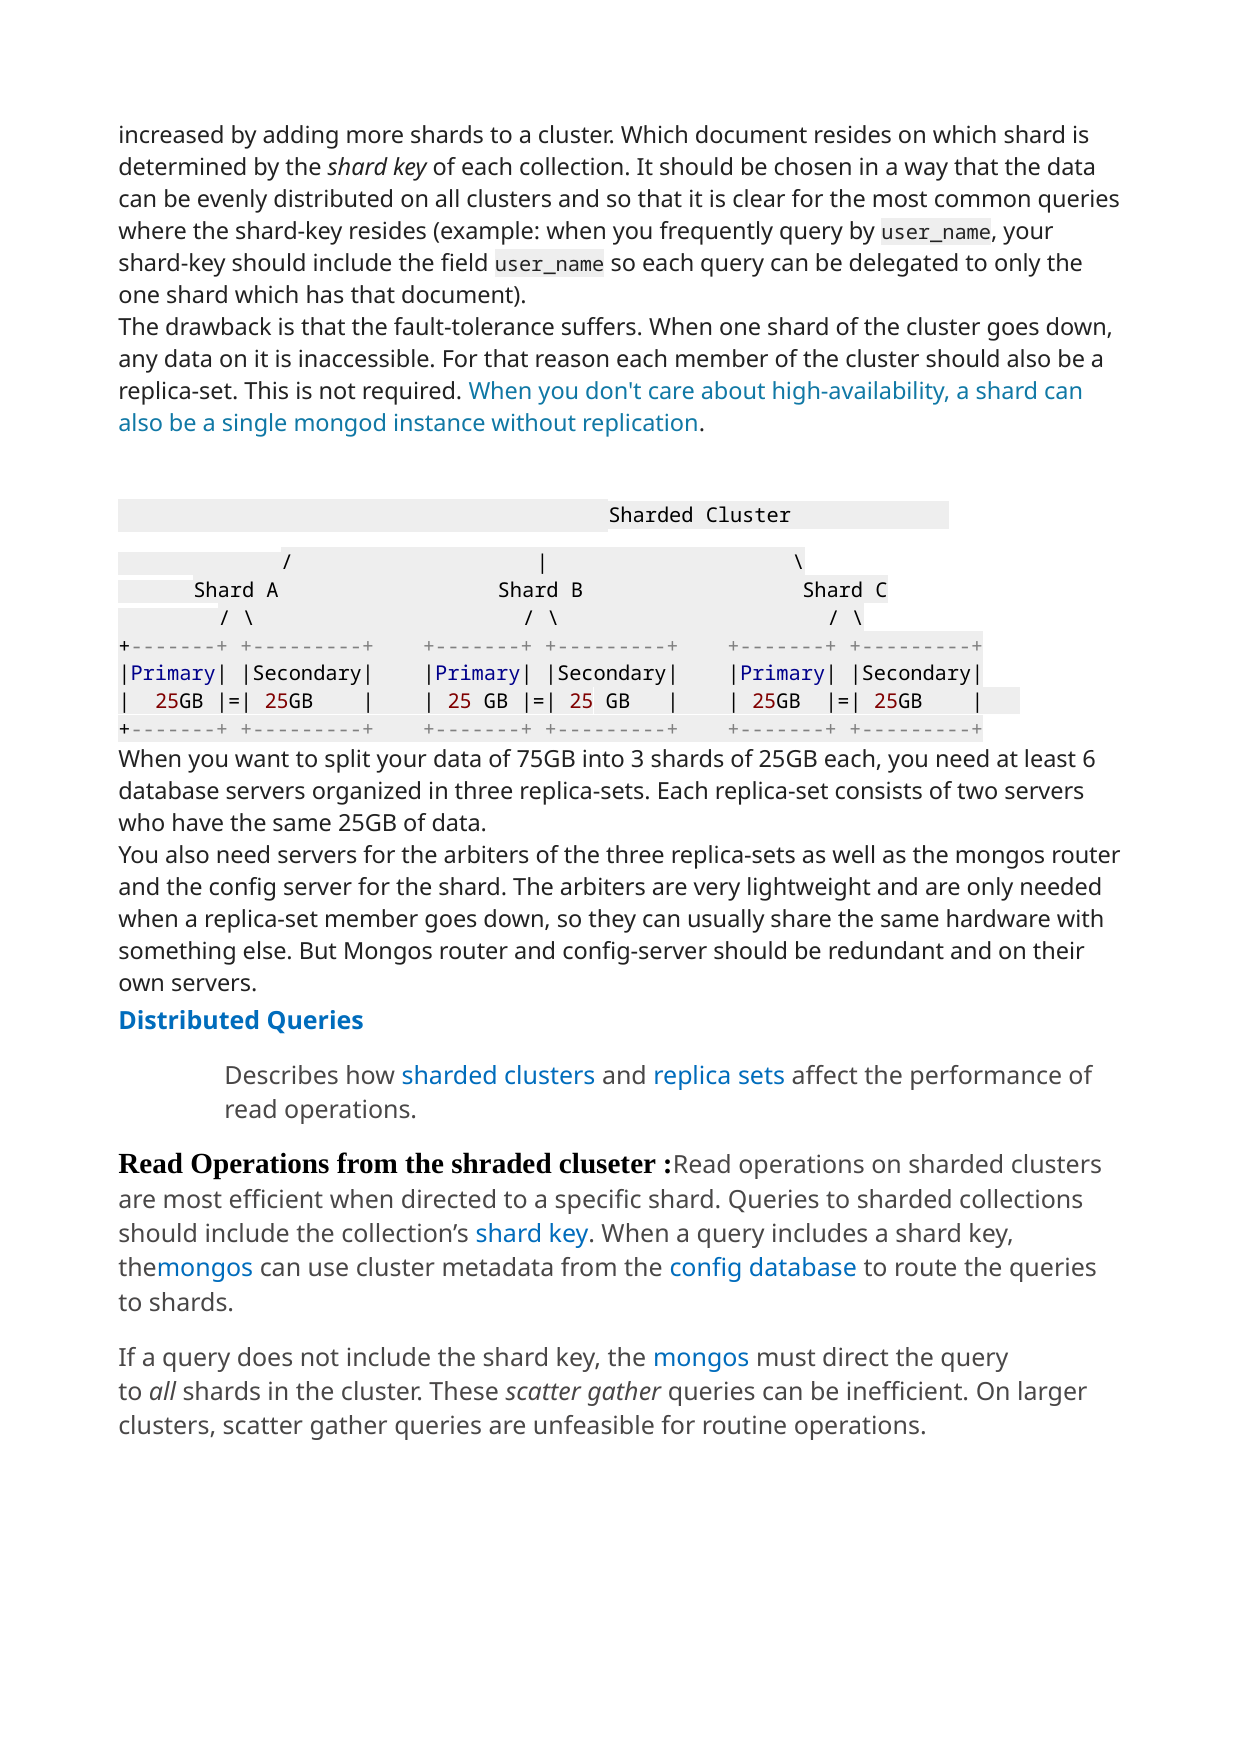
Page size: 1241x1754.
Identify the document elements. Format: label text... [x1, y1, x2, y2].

text +-------+ +---------+ +-------+ +---------+ +-------+ +---------+ [118, 631, 1122, 659]
text Shard A Shard B Shard C [118, 575, 1122, 603]
text increased by adding more shards to a cluster. Which document resides on which shard is determined by the shard key of each collection. It should be chosen in a way that the data can be evenly distributed on all clusters and so that it is clear for the most common queries where the shard-key resides (example: when you frequently query by user_name, your shard-key should include the field user_name so each query can be delegated to only the one shard which has that document). [118, 118, 1122, 310]
text The drawback is that the fault-tolerance suffers. When one shard of the cluster goes down, any data on it is inaccessible. For that reason each member of the cluster should also be a replica-set. This is not required. When you don't care about high-availability, a shard can also be a single mongod instance without replication. [118, 310, 1122, 438]
text | 25GB |=| 25GB | | 25 GB |=| 25 GB | | 25GB |=| 25GB | [118, 687, 1122, 714]
text / | \ [118, 547, 1122, 575]
text Sharded Cluster [118, 497, 1122, 532]
list Read Operations from the shraded cluseter :Read operations on sharded clusters are most efficient when directed to a specific shard. Queries to sharded collections should include the collection’s shard key. When a query includes a shard key, themongos can use cluster metadata from the config database to route the queries to shards. [118, 1146, 1122, 1318]
text When you want to split your data of 75GB into 3 shards of 25GB each, you need at least 6 database servers organized in three replica-sets. Each replica-set consists of two servers who have the same 25GB of data. [118, 742, 1122, 838]
text You also need servers for the arbiters of the three replica-sets as well as the mongos router and the config server for the shard. The arbiters are very lightweight and are only needed when a replica-set member goes down, so they can usually share the same hardware with something else. But Mongos router and config-server should be redundant and on their own servers. [118, 838, 1122, 998]
list Describes how sharded clusters and replica sets affect the performance of read operations. [224, 1057, 1122, 1126]
subtitle Distributed Queries [118, 1003, 1122, 1037]
text +-------+ +---------+ +-------+ +---------+ +-------+ +---------+ [118, 714, 1122, 742]
text |Primary| |Secondary| |Primary| |Secondary| |Primary| |Secondary| [118, 659, 1122, 687]
list If a query does not include the shard key, the mongos must direct the query to all shards in the cluster. These scatter gather queries can be inefficient. On larger clusters, scatter gather queries are unfeasible for routine operations. [118, 1339, 1122, 1442]
text / \ / \ / \ [118, 603, 1122, 631]
